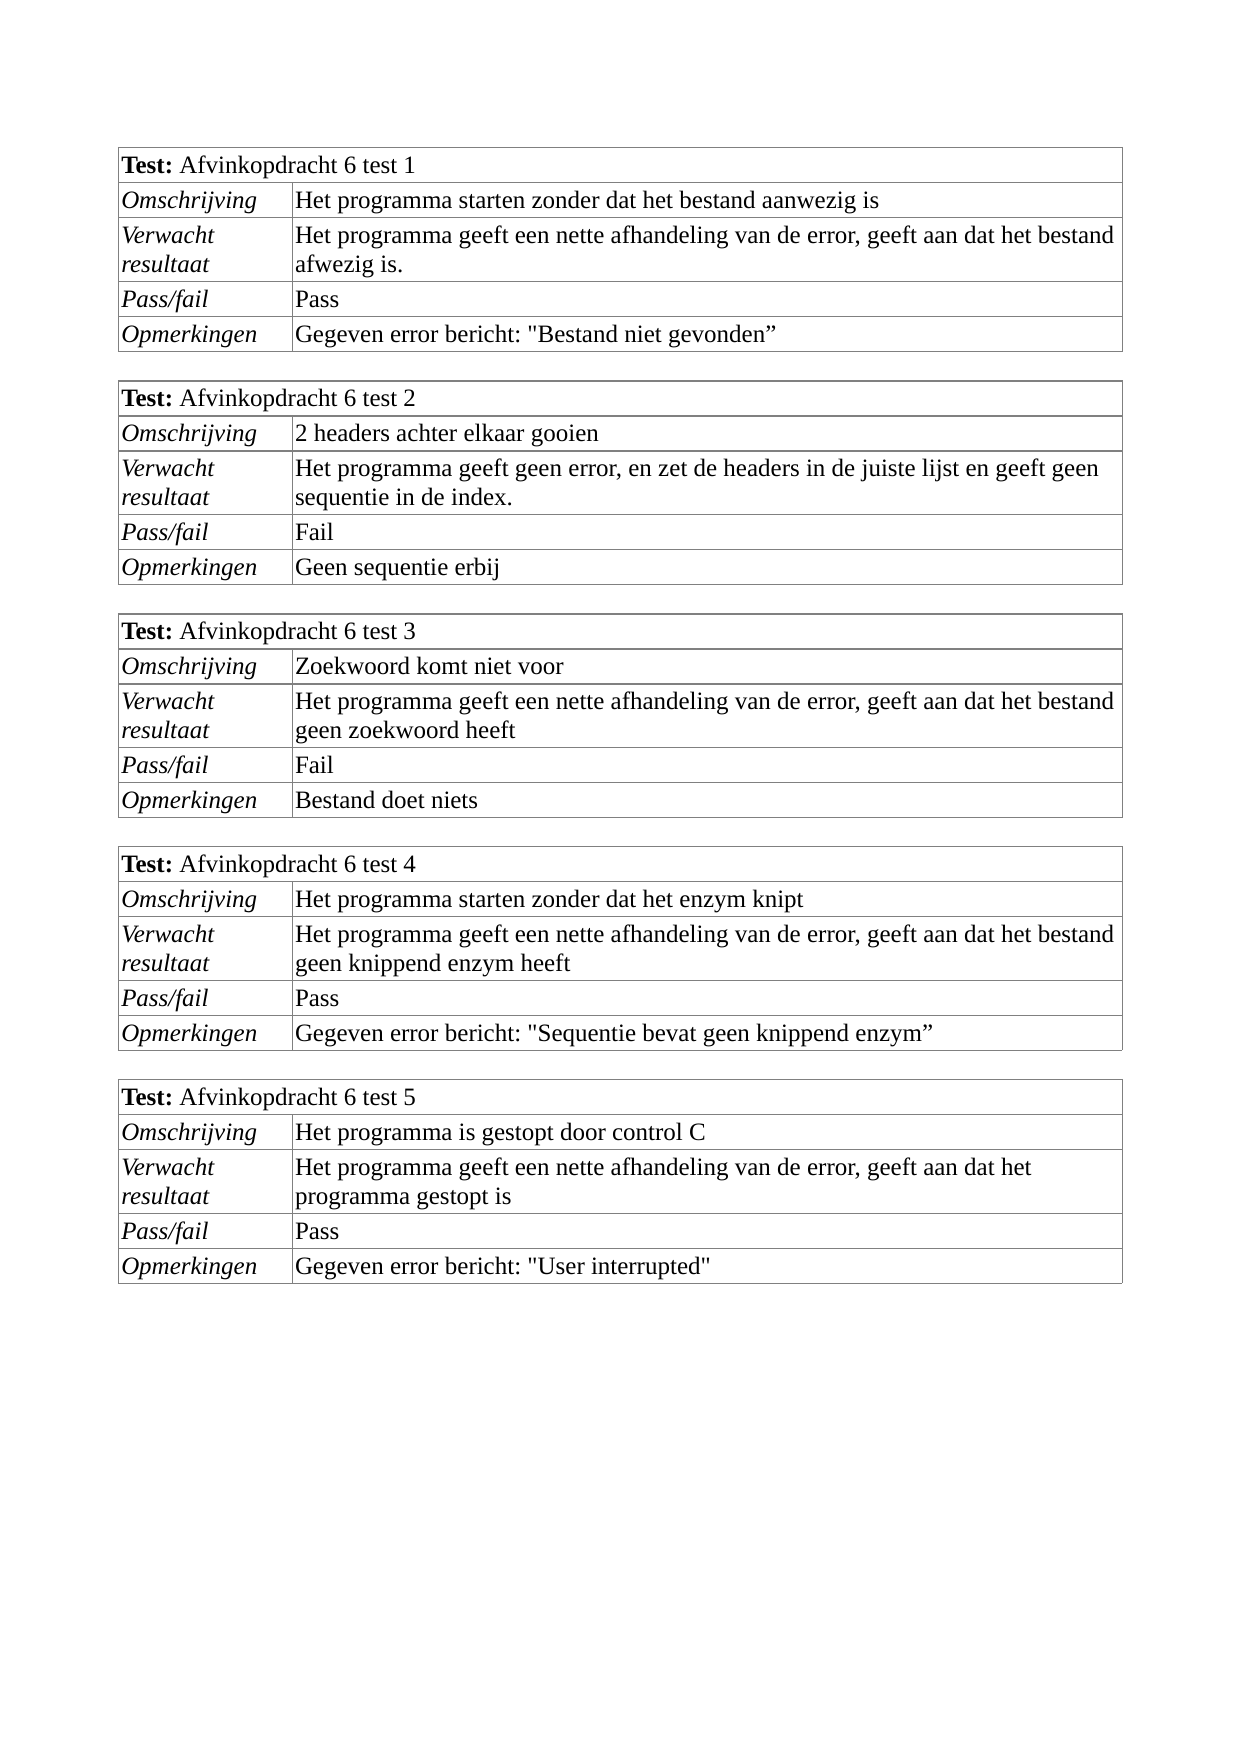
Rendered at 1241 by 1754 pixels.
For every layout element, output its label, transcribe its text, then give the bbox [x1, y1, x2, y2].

table_cell Gegeven error bericht: "Bestand niet gevonden” [293, 317, 1122, 351]
table_cell Pass [293, 1214, 1122, 1248]
table_cell Fail [293, 515, 1122, 549]
table_cell Het programma geeft geen error, en zet de headers in de juiste lijst en geeft geen sequentie in de index. [293, 452, 1122, 514]
table_cell Gegeven error bericht: "Sequentie bevat geen knippend enzym” [293, 1016, 1122, 1050]
table_cell Fail [293, 748, 1122, 782]
table_cell Het programma geeft een nette afhandeling van de error, geeft aan dat het bestand geen knippend enzym heeft [293, 917, 1122, 980]
table_cell 2 headers achter elkaar gooien [293, 417, 1122, 450]
table_header Test: Afvinkopdracht 6 test 2 [119, 382, 1122, 415]
table_header Test: Afvinkopdracht 6 test 3 [119, 615, 1122, 648]
table_cell Opmerkingen [119, 1016, 292, 1050]
table_cell Verwacht resultaat [119, 1150, 292, 1213]
table_cell Omschrijving [119, 650, 292, 683]
table_cell Verwacht resultaat [119, 685, 292, 747]
table_cell Verwacht resultaat [119, 218, 292, 281]
table_cell Het programma geeft een nette afhandeling van de error, geeft aan dat het bestand afwezig is. [293, 218, 1122, 281]
table_cell Verwacht resultaat [119, 452, 292, 514]
table_cell Pass/fail [119, 515, 292, 549]
table_cell Omschrijving [119, 417, 292, 450]
table_cell Pass/fail [119, 282, 292, 316]
table_cell Pass/fail [119, 981, 292, 1015]
table_header Test: Afvinkopdracht 6 test 1 [119, 148, 1122, 182]
table_cell Pass/fail [119, 1214, 292, 1248]
table_header Test: Afvinkopdracht 6 test 5 [119, 1080, 1122, 1114]
table_cell Zoekwoord komt niet voor [293, 650, 1122, 683]
table_cell Omschrijving [119, 183, 292, 217]
table_cell Omschrijving [119, 882, 292, 916]
table_cell Gegeven error bericht: "User interrupted" [293, 1249, 1122, 1283]
table_cell Geen sequentie erbij [293, 550, 1122, 584]
table_cell Opmerkingen [119, 783, 292, 817]
table_cell Opmerkingen [119, 550, 292, 584]
table_cell Pass/fail [119, 748, 292, 782]
table_cell Verwacht resultaat [119, 917, 292, 980]
table_cell Het programma geeft een nette afhandeling van de error, geeft aan dat het bestand geen zoekwoord heeft [293, 685, 1122, 747]
table_cell Het programma is gestopt door control C [293, 1115, 1122, 1149]
table_cell Omschrijving [119, 1115, 292, 1149]
table_cell Opmerkingen [119, 1249, 292, 1283]
table_cell Opmerkingen [119, 317, 292, 351]
table_cell Bestand doet niets [293, 783, 1122, 817]
table_cell Het programma geeft een nette afhandeling van de error, geeft aan dat het programma gestopt is [293, 1150, 1122, 1213]
table_cell Pass [293, 282, 1122, 316]
table_cell Het programma starten zonder dat het bestand aanwezig is [293, 183, 1122, 217]
table_header Test: Afvinkopdracht 6 test 4 [119, 847, 1122, 881]
table_cell Pass [293, 981, 1122, 1015]
table_cell Het programma starten zonder dat het enzym knipt [293, 882, 1122, 916]
